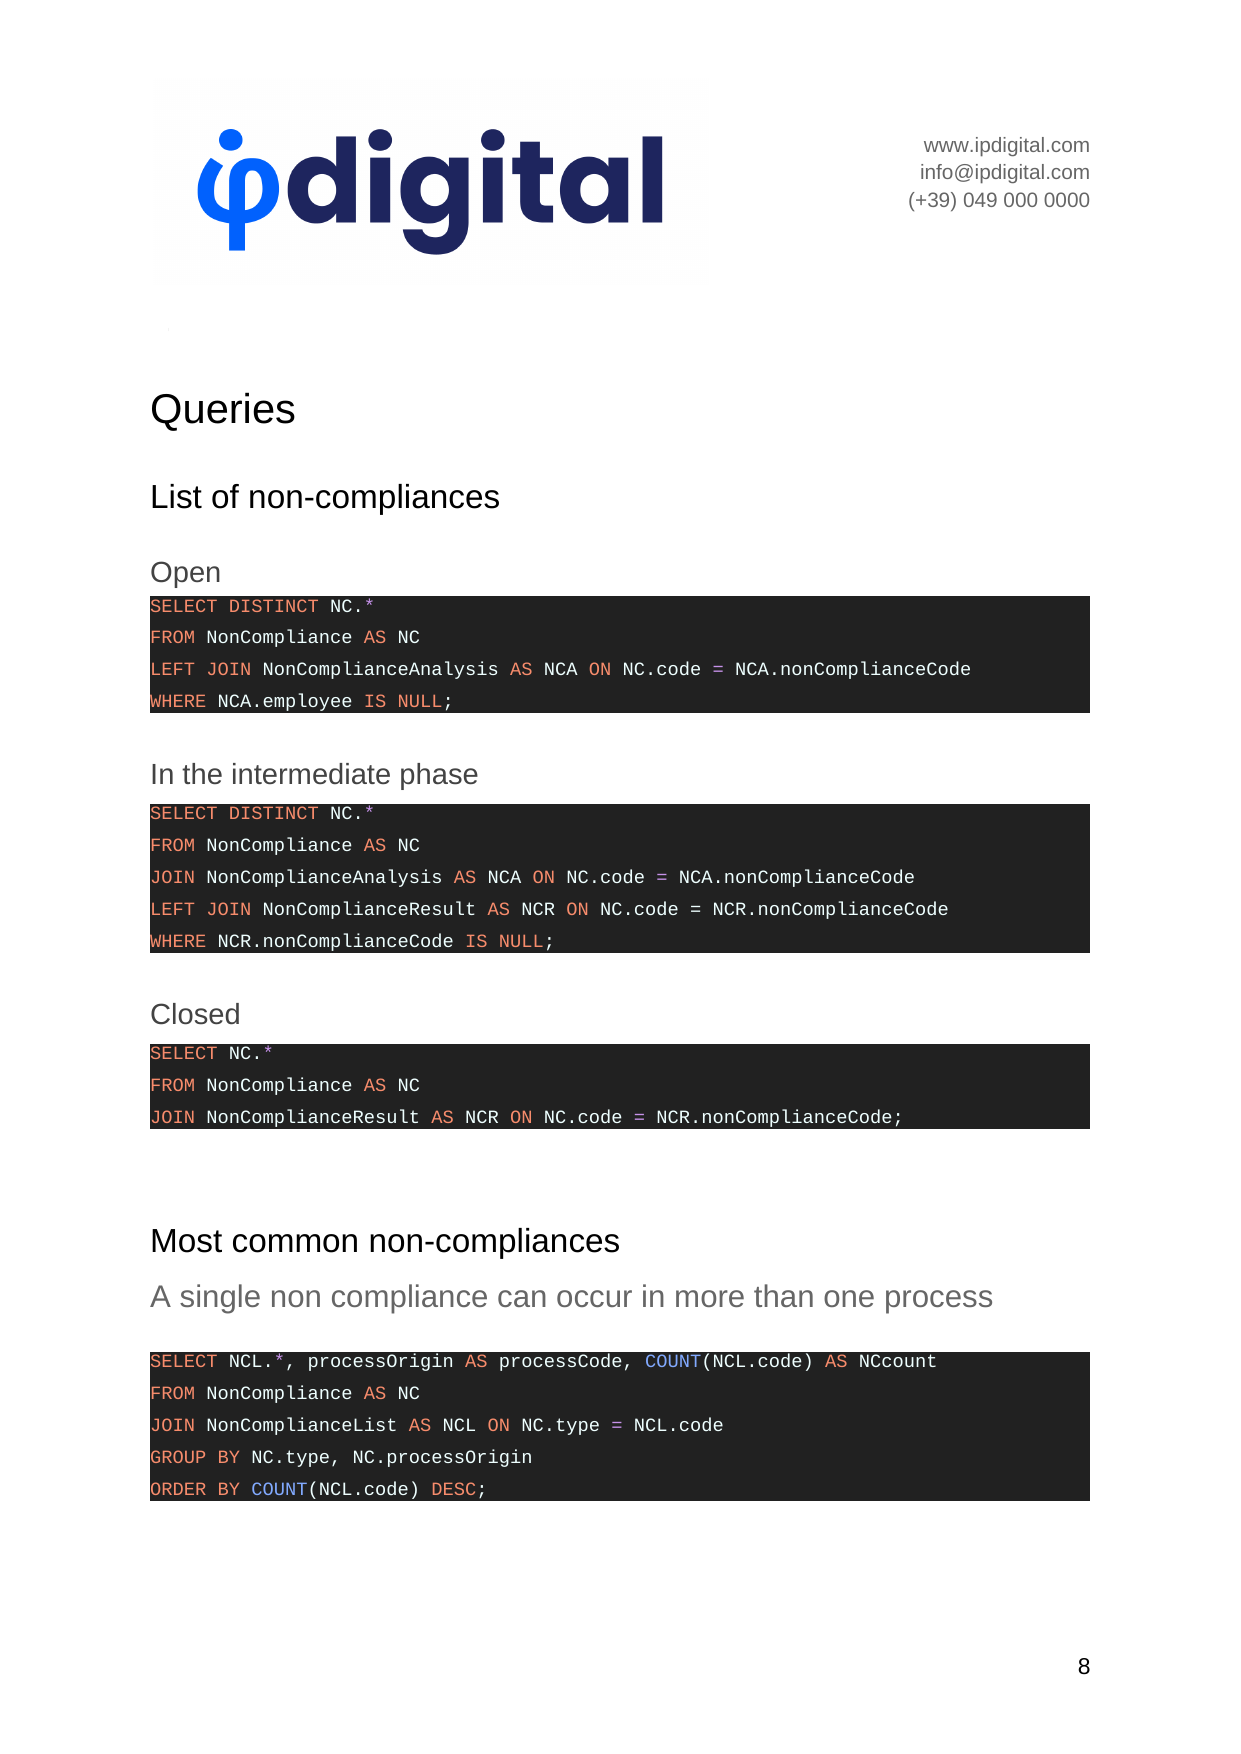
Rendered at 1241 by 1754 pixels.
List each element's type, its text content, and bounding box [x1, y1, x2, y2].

subtitle Closed [150, 997, 1090, 1030]
text LEFT JOIN NonComplianceAnalysis AS NCA ON NC.code = NCA.nonComplianceCode [150, 660, 1090, 681]
text FROM NonCompliance AS NC [150, 628, 1090, 649]
picture [153, 78, 709, 285]
text FROM NonCompliance AS NC [150, 836, 1090, 857]
text JOIN NonComplianceResult AS NCR ON NC.code = NCR.nonComplianceCode; [150, 1107, 1090, 1129]
text ORDER BY COUNT(NCL.code) DESC; [150, 1480, 1090, 1501]
text LEFT JOIN NonComplianceResult AS NCR ON NC.code = NCR.nonComplianceCode [150, 900, 1090, 921]
subtitle Queries [150, 384, 1090, 432]
text SELECT DISTINCT NC.* [150, 596, 1090, 618]
subtitle Open [150, 554, 1090, 588]
text GROUP BY NC.type, NC.processOrigin [150, 1448, 1090, 1469]
subtitle A single non compliance can occur in more than one process [150, 1278, 1090, 1314]
text WHERE NCA.employee IS NULL; [150, 692, 1090, 713]
text SELECT NCL.*, processOrigin AS processCode, COUNT(NCL.code) AS NCcount [150, 1352, 1090, 1373]
text FROM NonCompliance AS NC [150, 1076, 1090, 1097]
text JOIN NonComplianceAnalysis AS NCA ON NC.code = NCA.nonComplianceCode [150, 868, 1090, 889]
text FROM NonCompliance AS NC [150, 1384, 1090, 1405]
text WHERE NCR.nonComplianceCode IS NULL; [150, 932, 1090, 953]
subtitle Most common non-compliances [150, 1177, 1090, 1259]
text SELECT NC.* [150, 1044, 1090, 1065]
subtitle List of non-compliances [150, 477, 1090, 516]
text JOIN NonComplianceList AS NCL ON NC.type = NCL.code [150, 1416, 1090, 1437]
text SELECT DISTINCT NC.* [150, 804, 1090, 825]
subtitle In the intermediate phase [150, 757, 1090, 791]
